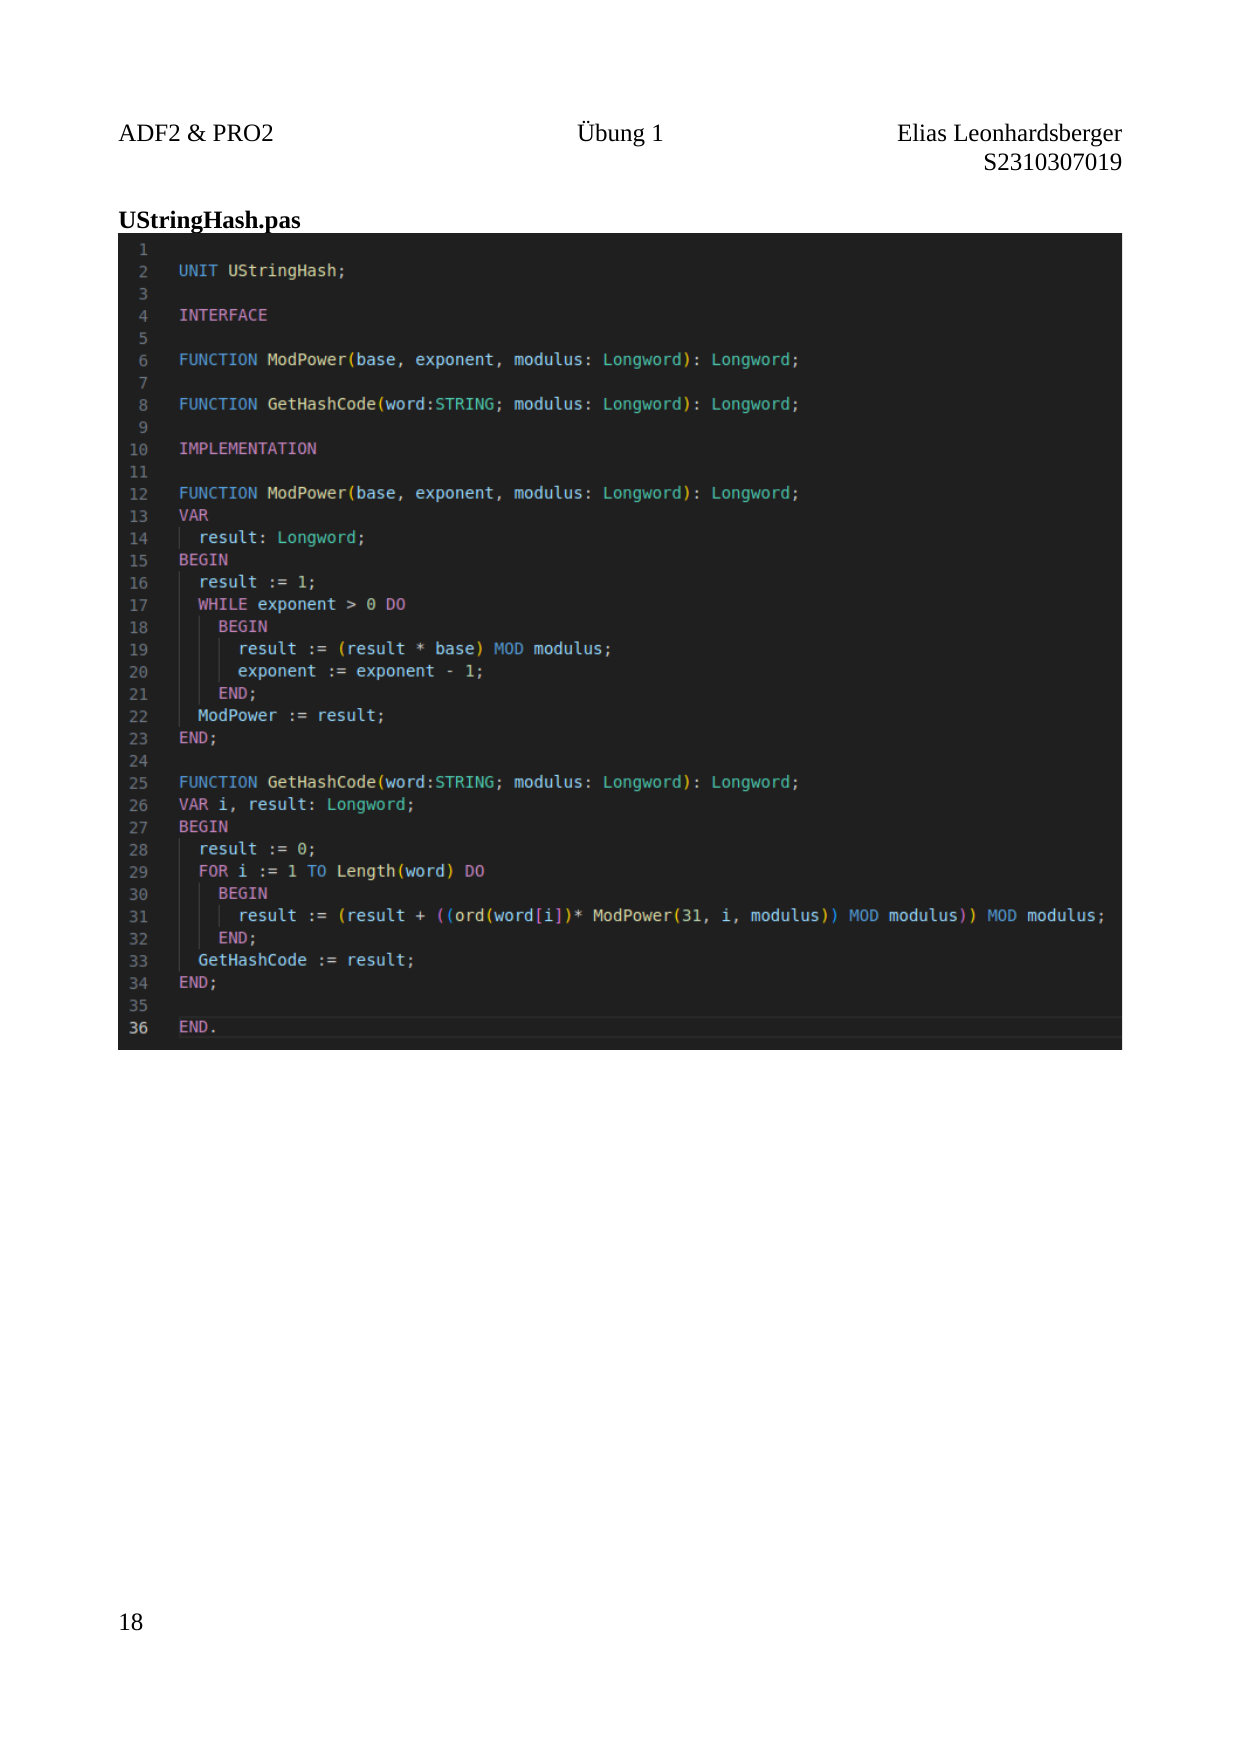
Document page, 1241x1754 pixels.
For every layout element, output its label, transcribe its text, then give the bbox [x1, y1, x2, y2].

text UStringHash.pas [118, 205, 1122, 233]
picture [118, 233, 1123, 1050]
